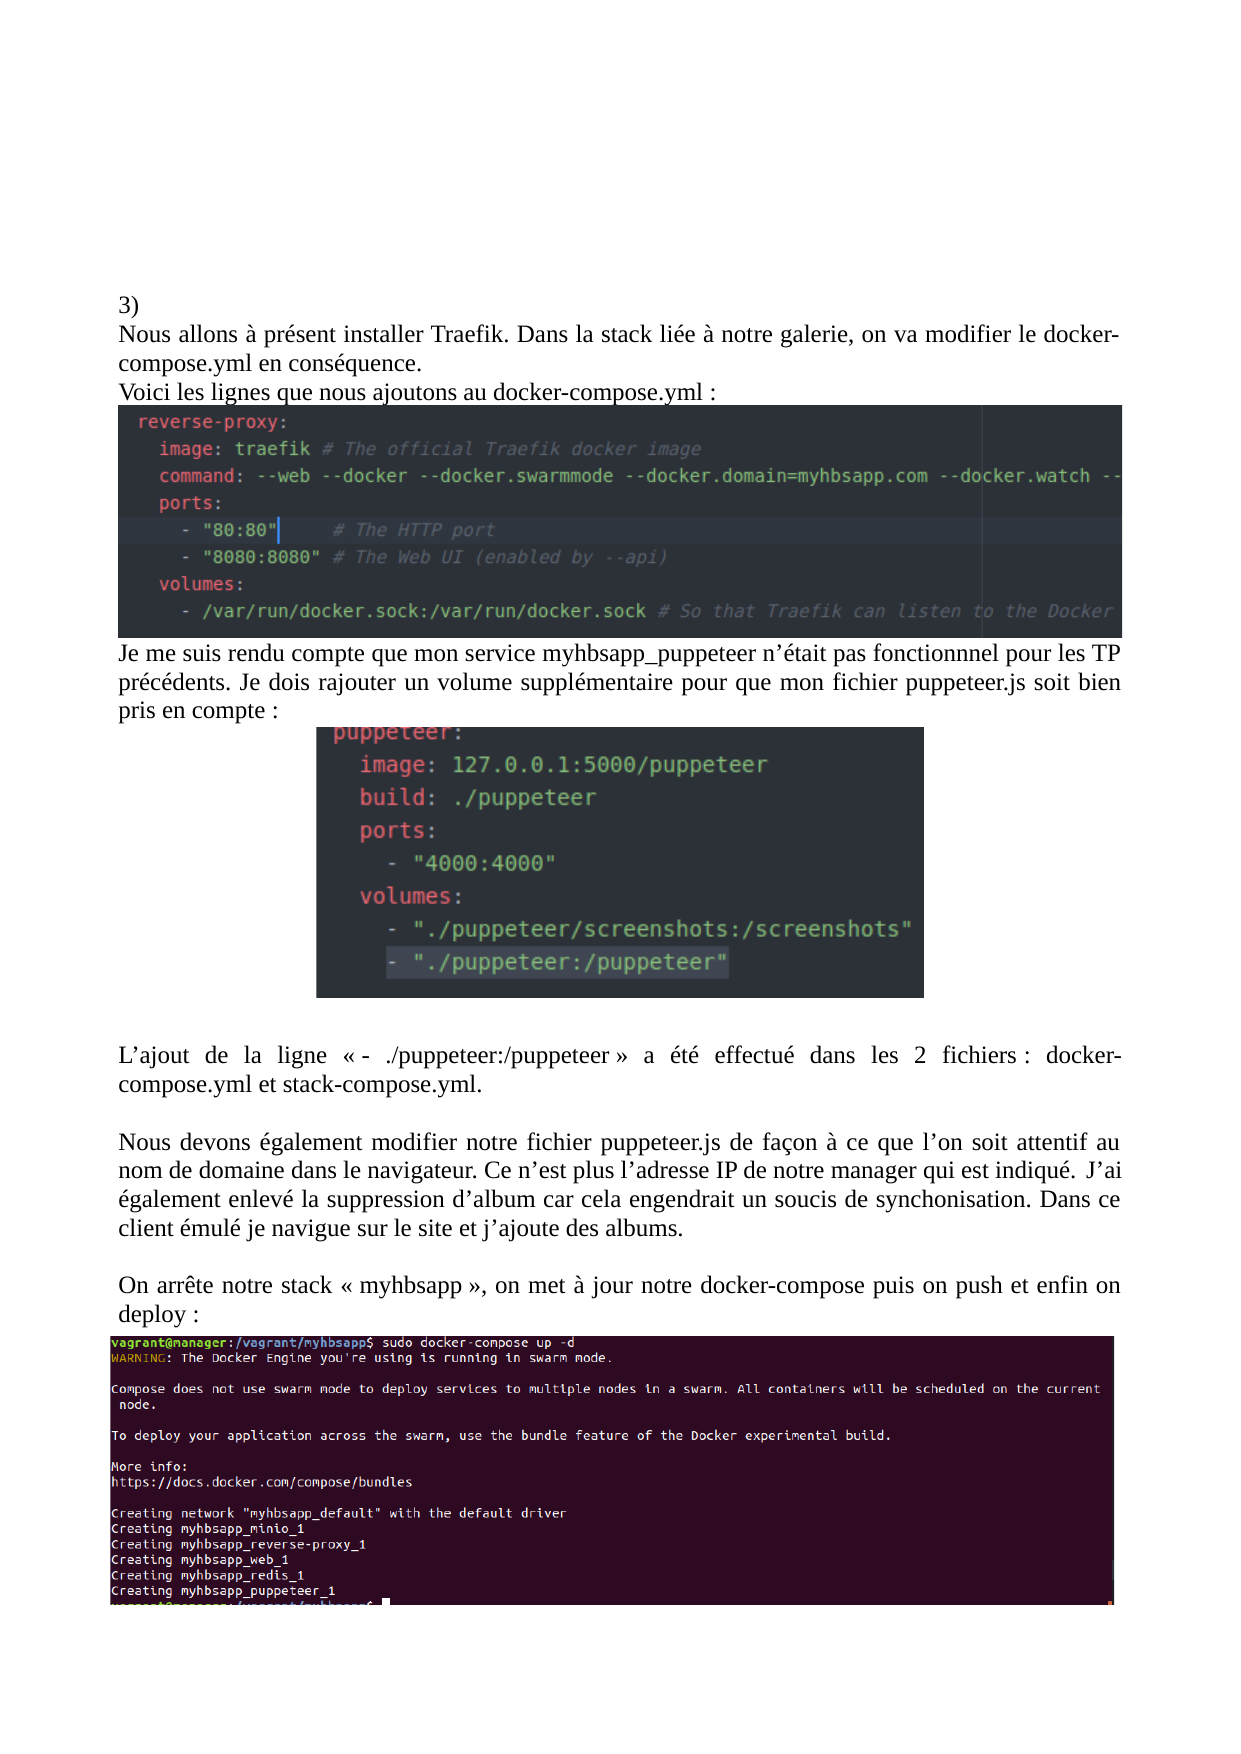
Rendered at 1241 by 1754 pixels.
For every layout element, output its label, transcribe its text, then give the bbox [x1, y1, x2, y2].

picture [110, 1336, 1115, 1605]
picture [118, 405, 1123, 638]
picture [316, 727, 924, 998]
text Nous allons à présent installer Traefik. Dans la stack liée à notre galerie, on va modifier le docker-compose.yml en conséquence. [118, 319, 1122, 377]
text Je me suis rendu compte que mon service myhbsapp_puppeteer n’était pas fonctionnnel pour les TP précédents. Je dois rajouter un volume supplémentaire pour que mon fichier puppeteer.js soit bien pris en compte : [118, 638, 1122, 724]
text Voici les lignes que nous ajoutons au docker-compose.yml : [118, 377, 1122, 405]
text L’ajout de la ligne « - ./puppeteer:/puppeteer » a été effectué dans les 2 fichiers : docker-compose.yml et stack-compose.yml. [118, 1040, 1122, 1098]
text 3) [118, 291, 1122, 319]
text On arrête notre stack « myhbsapp », on met à jour notre docker-compose puis on push et enfin on deploy : [118, 1270, 1122, 1328]
text Nous devons également modifier notre fichier puppeteer.js de façon à ce que l’on soit attentif au nom de domaine dans le navigateur. Ce n’est plus l’adresse IP de notre manager qui est indiqué. J’ai également enlevé la suppression d’album car cela engendrait un soucis de synchonisation. Dans ce client émulé je navigue sur le site et j’ajoute des albums. [118, 1127, 1122, 1242]
